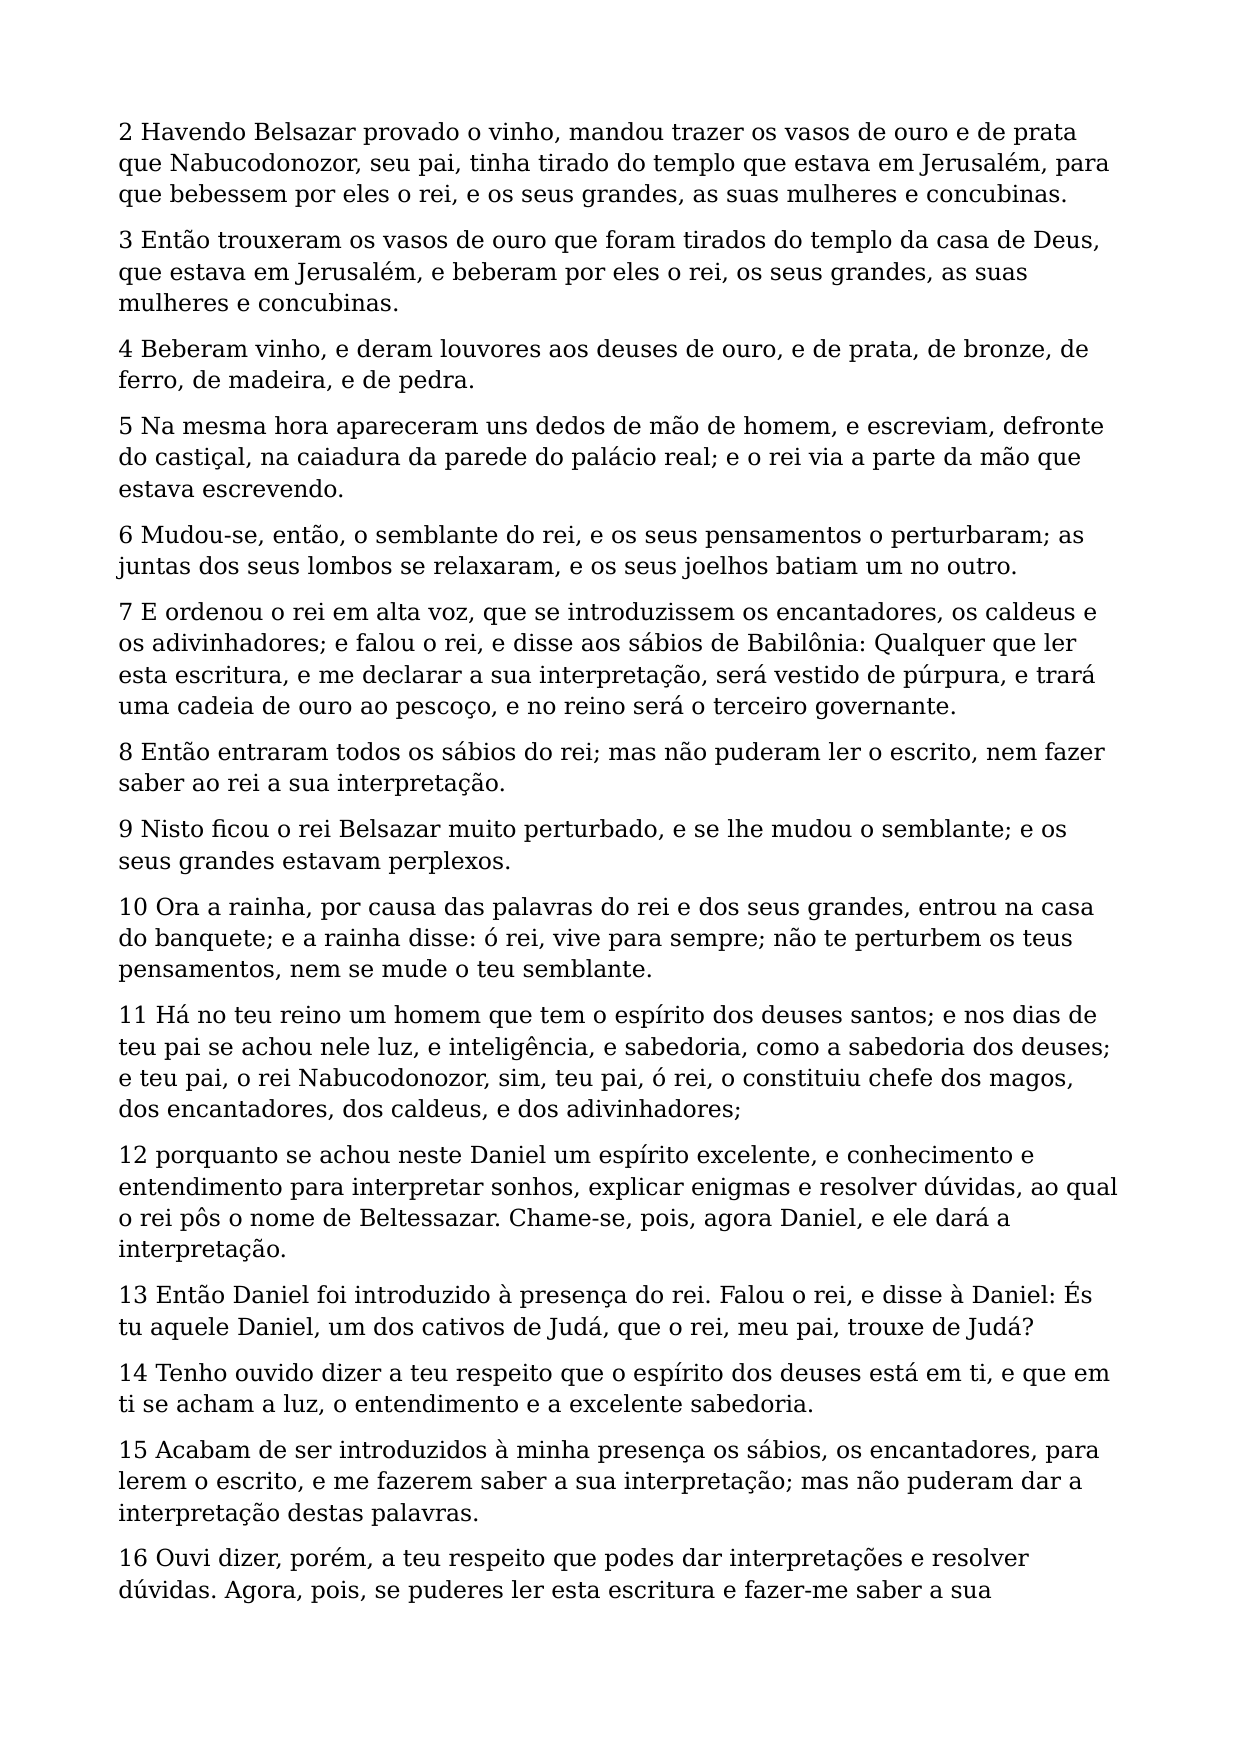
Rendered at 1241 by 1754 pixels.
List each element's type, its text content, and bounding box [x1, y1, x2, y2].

text 4 Beberam vinho, e deram louvores aos deuses de ouro, e de prata, de bronze, de ferro, de madeira, e de pedra. [118, 335, 1122, 394]
text 12 porquanto se achou neste Daniel um espírito excelente, e conhecimento e entendimento para interpretar sonhos, explicar enigmas e resolver dúvidas, ao qual o rei pôs o nome de Beltessazar. Chame-se, pois, agora Daniel, e ele dará a interpretação. [118, 1142, 1122, 1263]
text 2 Havendo Belsazar provado o vinho, mandou trazer os vasos de ouro e de prata que Nabucodonozor, seu pai, tinha tirado do templo que estava em Jerusalém, para que bebessem por eles o rei, e os seus grandes, as suas mulheres e concubinas. [118, 118, 1122, 208]
text 6 Mudou-se, então, o semblante do rei, e os seus pensamentos o perturbaram; as juntas dos seus lombos se relaxaram, e os seus joelhos batiam um no outro. [118, 521, 1122, 580]
text 8 Então entraram todos os sábios do rei; mas não puderam ler o escrito, nem fazer saber ao rei a sua interpretação. [118, 739, 1122, 797]
text 10 Ora a rainha, por causa das palavras do rei e dos seus grandes, entrou na casa do banquete; e a rainha disse: ó rei, vive para sempre; não te perturbem os teus pensamentos, nem se mude o teu semblante. [118, 893, 1122, 983]
text 3 Então trouxeram os vasos de ouro que foram tirados do templo da casa de Deus, que estava em Jerusalém, e beberam por eles o rei, os seus grandes, as suas mulheres e concubinas. [118, 227, 1122, 317]
text 15 Acabam de ser introduzidos à minha presença os sábios, os encantadores, para lerem o escrito, e me fazerem saber a sua interpretação; mas não puderam dar a interpretação destas palavras. [118, 1436, 1122, 1526]
text 7 E ordenou o rei em alta voz, que se introduzissem os encantadores, os caldeus e os adivinhadores; e falou o rei, e disse aos sábios de Babilônia: Qualquer que ler esta escritura, e me declarar a sua interpretação, será vestido de púrpura, e trará uma cadeia de ouro ao pescoço, e no reino será o terceiro governante. [118, 599, 1122, 720]
text 13 Então Daniel foi introduzido à presença do rei. Falou o rei, e disse à Daniel: És tu aquele Daniel, um dos cativos de Judá, que o rei, meu pai, trouxe de Judá? [118, 1282, 1122, 1341]
text 16 Ouvi dizer, porém, a teu respeito que podes dar interpretações e resolver dúvidas. Agora, pois, se puderes ler esta escritura e fazer-me saber a sua [118, 1545, 1122, 1604]
text 5 Na mesma hora apareceram uns dedos de mão de homem, e escreviam, defronte do castiçal, na caiadura da parede do palácio real; e o rei via a parte da mão que estava escrevendo. [118, 413, 1122, 503]
text 14 Tenho ouvido dizer a teu respeito que o espírito dos deuses está em ti, e que em ti se acham a luz, o entendimento e a excelente sabedoria. [118, 1359, 1122, 1418]
text 9 Nisto ficou o rei Belsazar muito perturbado, e se lhe mudou o semblante; e os seus grandes estavam perplexos. [118, 816, 1122, 874]
text 11 Há no teu reino um homem que tem o espírito dos deuses santos; e nos dias de teu pai se achou nele luz, e inteligência, e sabedoria, como a sabedoria dos deuses; e teu pai, o rei Nabucodonozor, sim, teu pai, ó rei, o constituiu chefe dos magos, dos encantadores, dos caldeus, e dos adivinhadores; [118, 1002, 1122, 1123]
